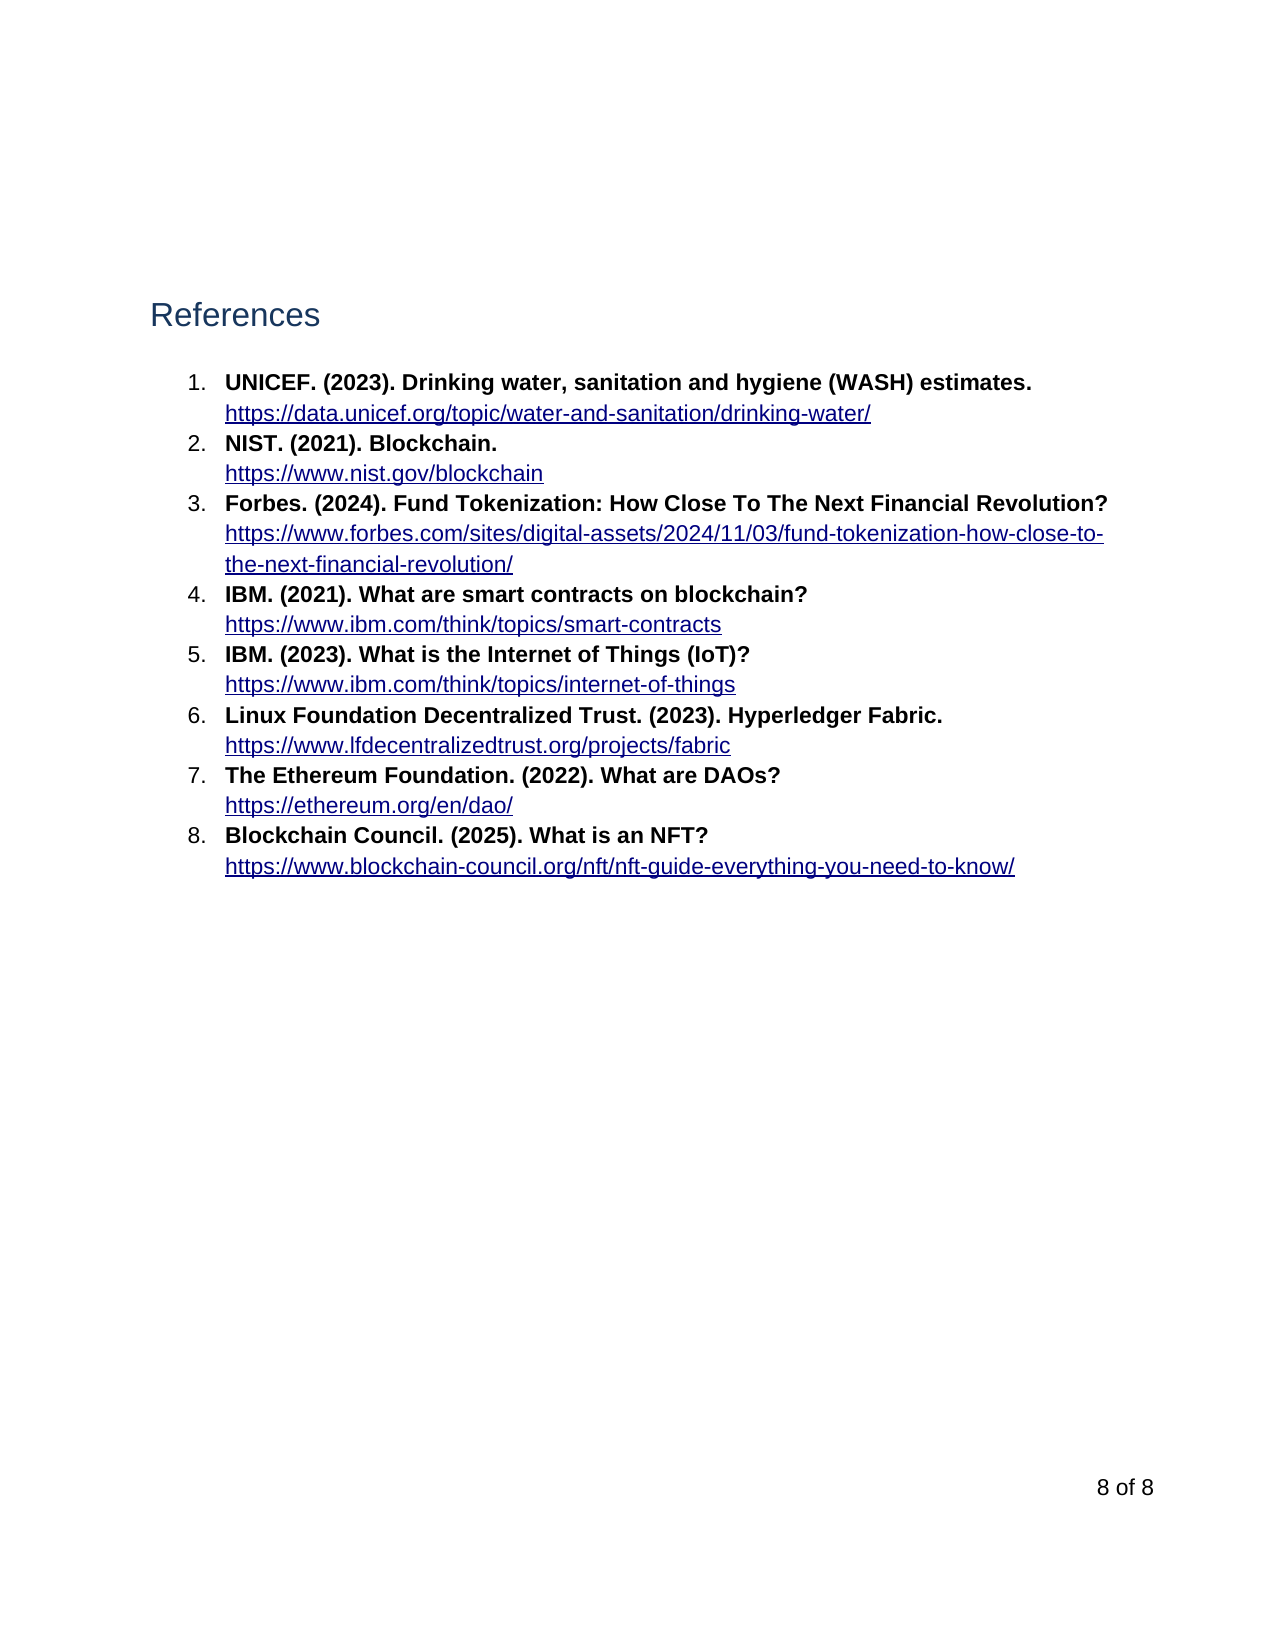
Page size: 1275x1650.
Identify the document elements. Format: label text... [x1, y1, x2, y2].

list IBM. (2023). What is the Internet of Things (IoT)? https://www.ibm.com/think/topics/internet-of-things [187, 641, 1125, 698]
list IBM. (2021). What are smart contracts on blockchain? https://www.ibm.com/think/topics/smart-contracts [187, 581, 1125, 637]
list NIST. (2021). Blockchain. https://www.nist.gov/blockchain [187, 430, 1125, 486]
list The Ethereum Foundation. (2022). What are DAOs? https://ethereum.org/en/dao/ [187, 762, 1125, 819]
list Linux Foundation Decentralized Trust. (2023). Hyperledger Fabric. https://www.lfdecentralizedtrust.org/projects/fabric [187, 702, 1125, 758]
list UNICEF. (2023). Drinking water, sanitation and hygiene (WASH) estimates. https://data.unicef.org/topic/water-and-sanitation/drinking-water/ [187, 369, 1125, 426]
text References [150, 295, 1125, 333]
list Forbes. (2024). Fund Tokenization: How Close To The Next Financial Revolution? https://www.forbes.com/sites/digital-assets/2024/11/03/fund-tokenization-how-close-to-the-next-financial-revolution/ [187, 490, 1125, 577]
list Blockchain Council. (2025). What is an NFT? https://www.blockchain-council.org/nft/nft-guide-everything-you-need-to-know/ [187, 822, 1125, 879]
